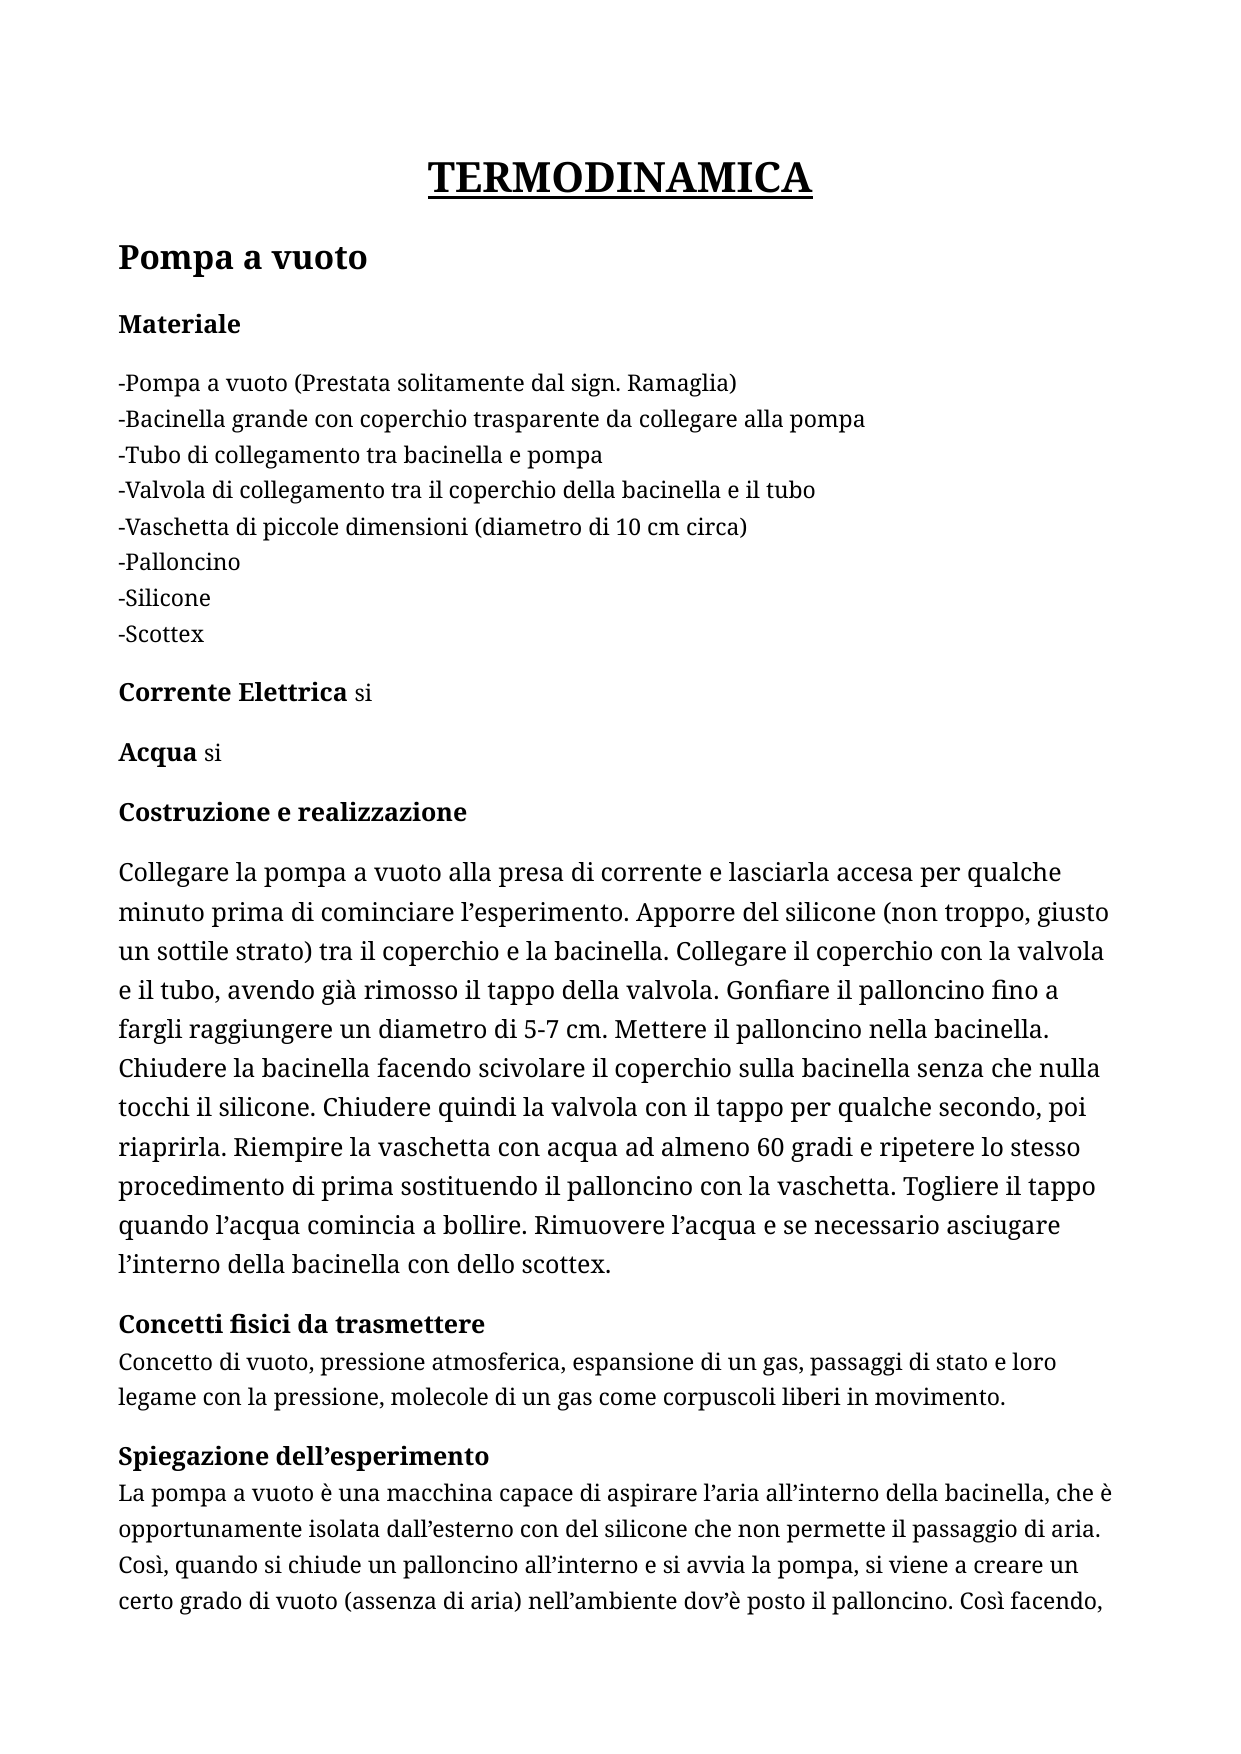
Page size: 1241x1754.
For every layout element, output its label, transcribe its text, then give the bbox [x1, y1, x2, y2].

text TERMODINAMICA [118, 148, 1122, 204]
text Acqua si [118, 735, 1122, 769]
text -Pompa a vuoto (Prestata solitamente dal sign. Ramaglia) -Bacinella grande con coperchio trasparente da collegare alla pompa -Tubo di collegamento tra bacinella e pompa -Valvola di collegamento tra il coperchio della bacinella e il tubo -Vaschetta di piccole dimensioni (diametro di 10 cm circa) -Palloncino -Silicone -Scottex [118, 367, 1122, 649]
text Collegare la pompa a vuoto alla presa di corrente e lasciarla accesa per qualche minuto prima di cominciare l’esperimento. Apporre del silicone (non troppo, giusto un sottile strato) tra il coperchio e la bacinella. Collegare il coperchio con la valvola e il tubo, avendo già rimosso il tappo della valvola. Gonfiare il palloncino fino a fargli raggiungere un diametro di 5-7 cm. Mettere il palloncino nella bacinella. Chiudere la bacinella facendo scivolare il coperchio sulla bacinella senza che nulla tocchi il silicone. Chiudere quindi la valvola con il tappo per qualche secondo, poi riaprirla. Riempire la vaschetta con acqua ad almeno 60 gradi e ripetere lo stesso procedimento di prima sostituendo il palloncino con la vaschetta. Togliere il tappo quando l’acqua comincia a bollire. Rimuovere l’acqua e se necessario asciugare l’interno della bacinella con dello scottex. [118, 855, 1122, 1281]
text Pompa a vuoto [118, 234, 1122, 279]
text Spiegazione dell’esperimento La pompa a vuoto è una macchina capace di aspirare l’aria all’interno della bacinella, che è opportunamente isolata dall’esterno con del silicone che non permette il passaggio di aria. Così, quando si chiude un palloncino all’interno e si avvia la pompa, si viene a creare un certo grado di vuoto (assenza di aria) nell’ambiente dov’è posto il palloncino. Così facendo, [118, 1438, 1122, 1616]
text Concetti fisici da trasmettere Concetto di vuoto, pressione atmosferica, espansione di un gas, passaggi di stato e loro legame con la pressione, molecole di un gas come corpuscoli liberi in movimento. [118, 1307, 1122, 1413]
text Materiale [118, 307, 1122, 341]
text Costruzione e realizzazione [118, 795, 1122, 829]
text Corrente Elettrica si [118, 675, 1122, 709]
